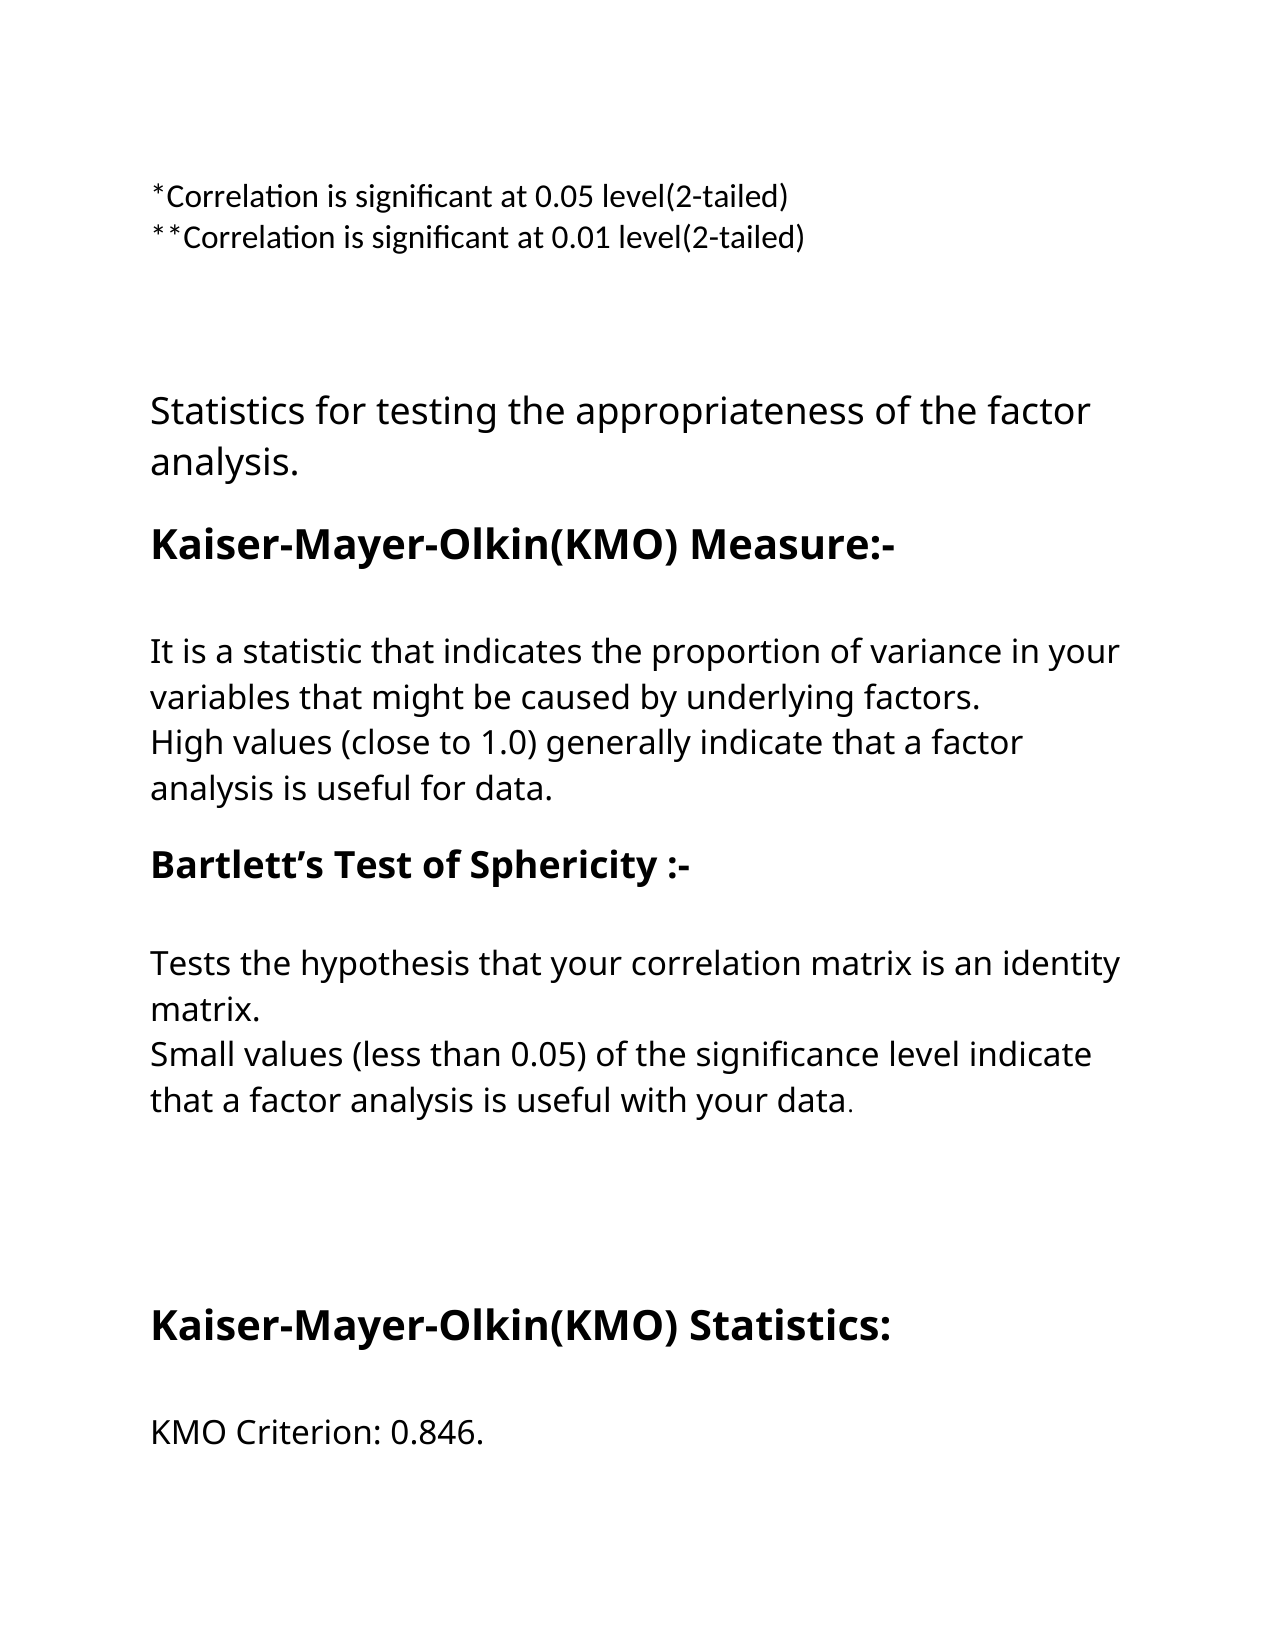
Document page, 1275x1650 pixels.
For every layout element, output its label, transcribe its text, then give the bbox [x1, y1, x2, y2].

text It is a statistic that indicates the proportion of variance in your variables that might be caused by underlying factors. [150, 628, 1125, 719]
text *Correlation is significant at 0.05 level(2-tailed) [150, 175, 1125, 216]
text High values (close to 1.0) generally indicate that a factor analysis is useful for data. [150, 719, 1125, 810]
text KMO Criterion: 0.846. [150, 1409, 1125, 1454]
text Statistics for testing the appropriateness of the factor analysis. [150, 384, 1125, 486]
text **Correlation is significant at 0.01 level(2-tailed) [150, 216, 1125, 257]
text Small values (less than 0.05) of the significance level indicate that a factor analysis is useful with your data. [150, 1031, 1125, 1122]
text Tests the hypothesis that your correlation matrix is an identity matrix. [150, 940, 1125, 1031]
text Kaiser-Mayer-Olkin(KMO) Measure:- [150, 514, 1125, 571]
text Bartlett’s Test of Sphericity :- [150, 838, 1125, 889]
text Kaiser-Mayer-Olkin(KMO) Statistics: [150, 1296, 1125, 1352]
